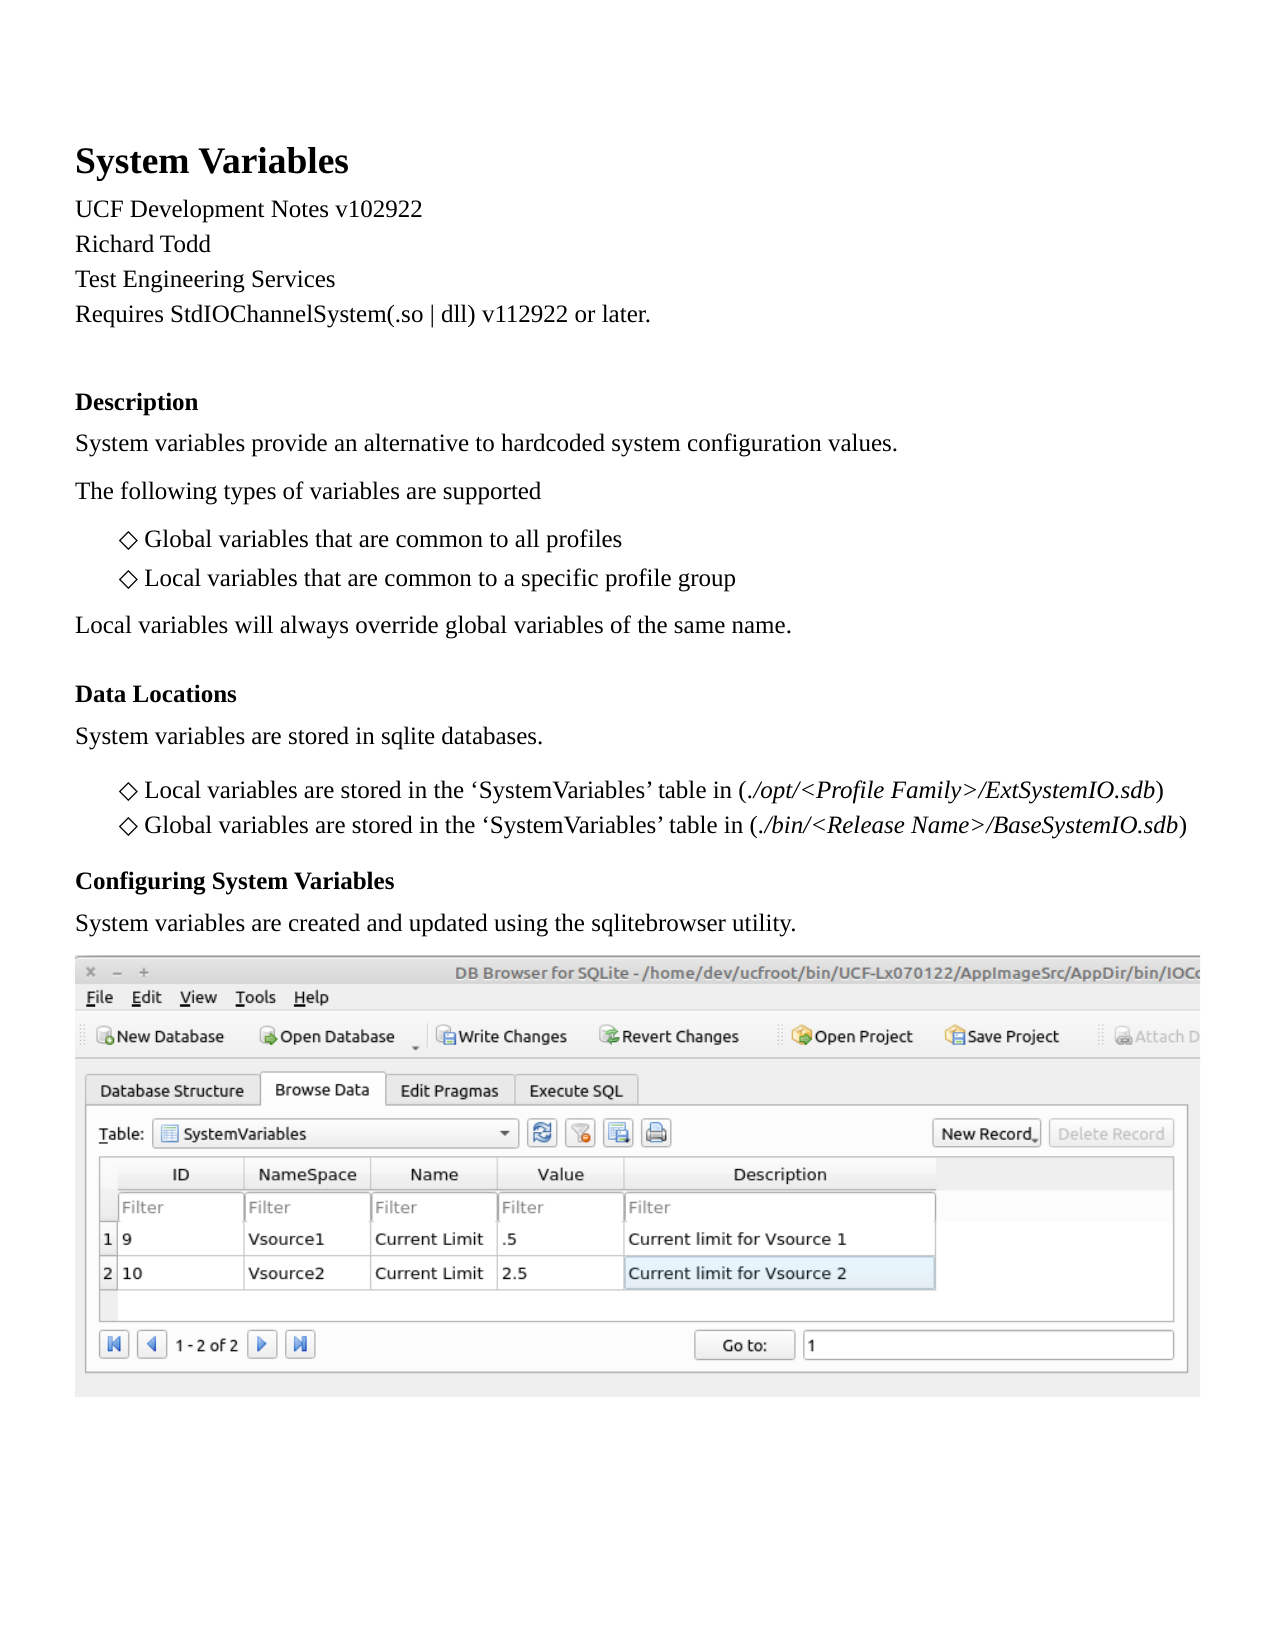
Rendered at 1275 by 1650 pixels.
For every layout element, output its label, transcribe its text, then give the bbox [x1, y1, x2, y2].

text Test Engineering Services [75, 264, 1200, 293]
text Data Locations [75, 679, 1200, 708]
text System variables are created and updated using the sqlitebrowser utility. [75, 908, 1200, 936]
text UCF Development Notes v102922 [75, 194, 1200, 223]
subtitle System Variables [75, 139, 1200, 182]
text Local variables will always override global variables of the same name. [75, 610, 1200, 639]
text Configuring System Variables [75, 866, 1200, 894]
text Richard Todd [75, 229, 1200, 258]
text ◇ Global variables that are common to all profiles [119, 524, 1200, 552]
text Description [75, 387, 1200, 415]
text ◇ Global variables are stored in the ‘SystemVariables’ table in (./bin/<Release Name>/BaseSystemIO.sdb) [119, 810, 1200, 839]
text System variables provide an alternative to hardcoded system configuration values. [75, 428, 1200, 457]
text System variables are stored in sqlite databases. [75, 721, 1200, 750]
picture [75, 955, 1200, 1397]
text ◇ Local variables that are common to a specific profile group [119, 563, 1200, 592]
text The following types of variables are supported [75, 476, 1200, 505]
text Requires StdIOChannelSystem(.so | dll) v112922 or later. [75, 299, 1200, 328]
text ◇ Local variables are stored in the ‘SystemVariables’ table in (./opt/<Profile Family>/ExtSystemIO.sdb) [119, 775, 1200, 804]
